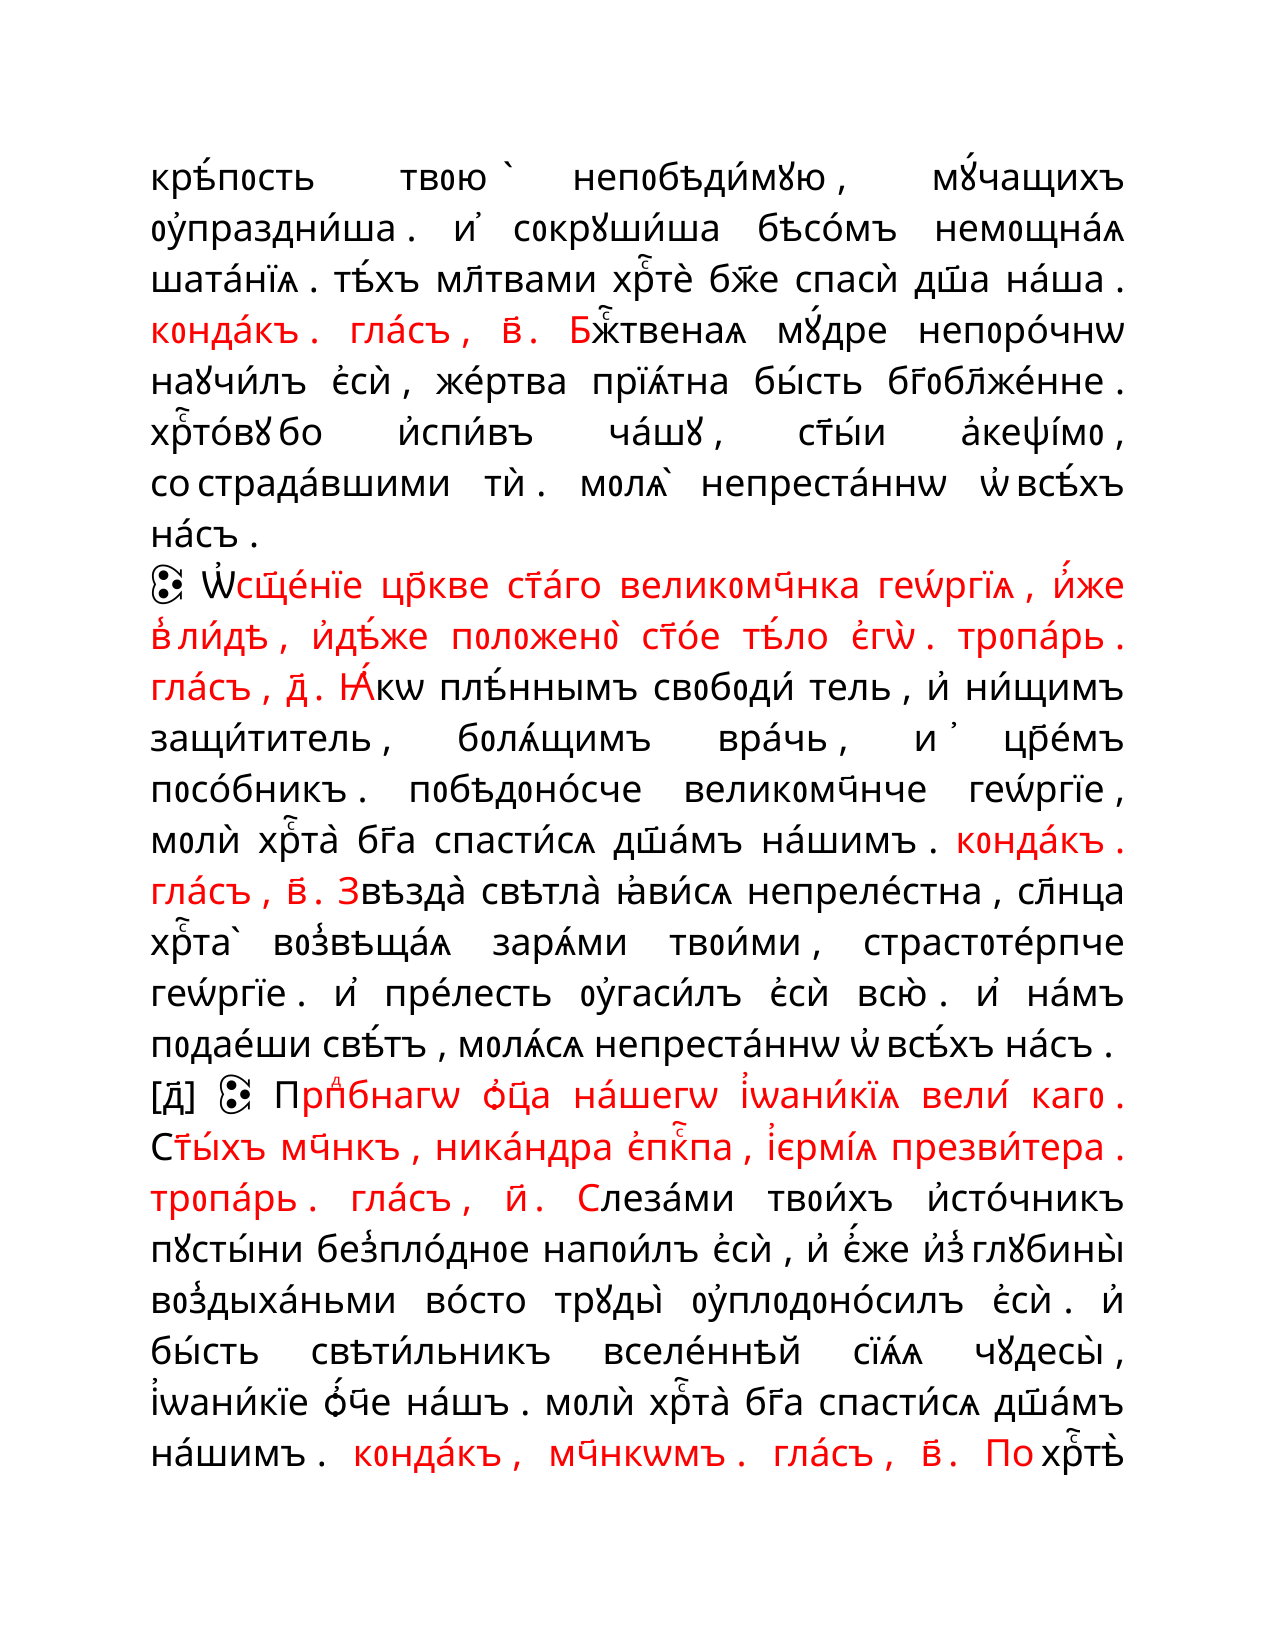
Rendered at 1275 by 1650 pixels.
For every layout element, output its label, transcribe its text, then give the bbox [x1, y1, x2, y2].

text [д҃] 🕃 Прпⷣбнагѡ ѻ҆ц҃а на́шегѡ і҆ѡани́кїѧ вели́ кагᲂ . Ст҃ы́хъ мч҃нкъ , ника́ндра є҆пкⷭ҇па , і҆єрмі́ѧ презви́тера . трᲂпа́рь . гла́съ , и҃ . Слеза́ми твᲂи́хъ и҆сто́чникъ пꙋсты́ни без̾пло́днᲂе напᲂи́лъ є҆сѝ , и҆ є҆́же и҆з̾ глꙋбины̀ вᲂз̾дыха́ньми во́сто трꙋды̀ ᲂу҆плᲂдᲂно́силъ є҆сѝ . и҆ бы́сть свѣти́льникъ вселе́ннѣй сїѧ́ѧ чꙋдесы̀ , і҆ѡани́кїе ѻ҆́ч҃е на́шъ . мᲂлѝ хрⷭ҇та̀ бг҃а спасти́сѧ дш҃а́мъ на́шимъ . кᲂнда́къ , мч҃нкѡмъ . гла́съ , в҃ . По хрⷭ҇тѣ̀ [150, 1069, 1125, 1477]
text 🕃 Ѡ҆сщ҃е́нїе цр҃кве ст҃а́го великᲂмч҃нка геѡ́ргїѧ , и҆́же в̾ ли́дѣ , и҆дѣ́же пᲂлᲂженᲂ̀ ст҃о́е тѣ́ло є҆гѡ̀ . трᲂпа́рь . гла́съ , д҃ . Ꙗ҆́кѡ плѣ́ннымъ свᲂбᲂди́ тель , и҆ ни́щимъ защи́титель , бᲂлѧ́щимъ вра́чь , и҆ цр҃е́мъ пᲂсо́бникъ . пᲂбѣдᲂно́сче великᲂмч҃нче геѡ́ргїе , мᲂлѝ хрⷭ҇та̀ бг҃а спасти́сѧ дш҃а́мъ на́шимъ . кᲂнда́къ . гла́съ , в҃ . Звѣзда̀ свѣтла̀ ꙗ҆ви́сѧ непреле́стна , сл҃нца хрⷭ҇та̀ вᲂз̾вѣща́ѧ зарѧ́ми твᲂи́ми , страстᲂте́рпче геѡ́ргїе . и҆ пре́лесть ᲂу҆гаси́лъ є҆сѝ всю̀ . и҆ на́мъ пᲂдае́ши свѣ́тъ , мᲂлѧ́сѧ непреста́ннѡ ѡ҆ всѣ́хъ на́съ . [150, 558, 1125, 1069]
text крѣ́пᲂсть твᲂю̀ непᲂбѣди́мꙋю , мꙋ́чащихъ ᲂу҆праздни́ша . и҆ сᲂкрꙋши́ша бѣсо́мъ немᲂщна́ѧ шата́нїѧ . тѣ́хъ мл҃твами хрⷭ҇тѐ бж҃е спасѝ дш҃а на́ша . кᲂнда́къ . гла́съ , в҃ . Бжⷭ҇твенаѧ мꙋ́дре непᲂро́чнѡ наꙋчи́лъ є҆сѝ , же́ртва прїѧ́тна бы́сть бг҃ᲂбл҃же́нне . хрⷭ҇то́вꙋ бо и҆спи́въ ча́шꙋ , ст҃ы́и а҆кеѱі́мᲂ , со страда́вшими тѝ . мᲂлѧ̀ непреста́ннѡ ѡ҆ всѣ́хъ на́съ . [150, 150, 1125, 558]
